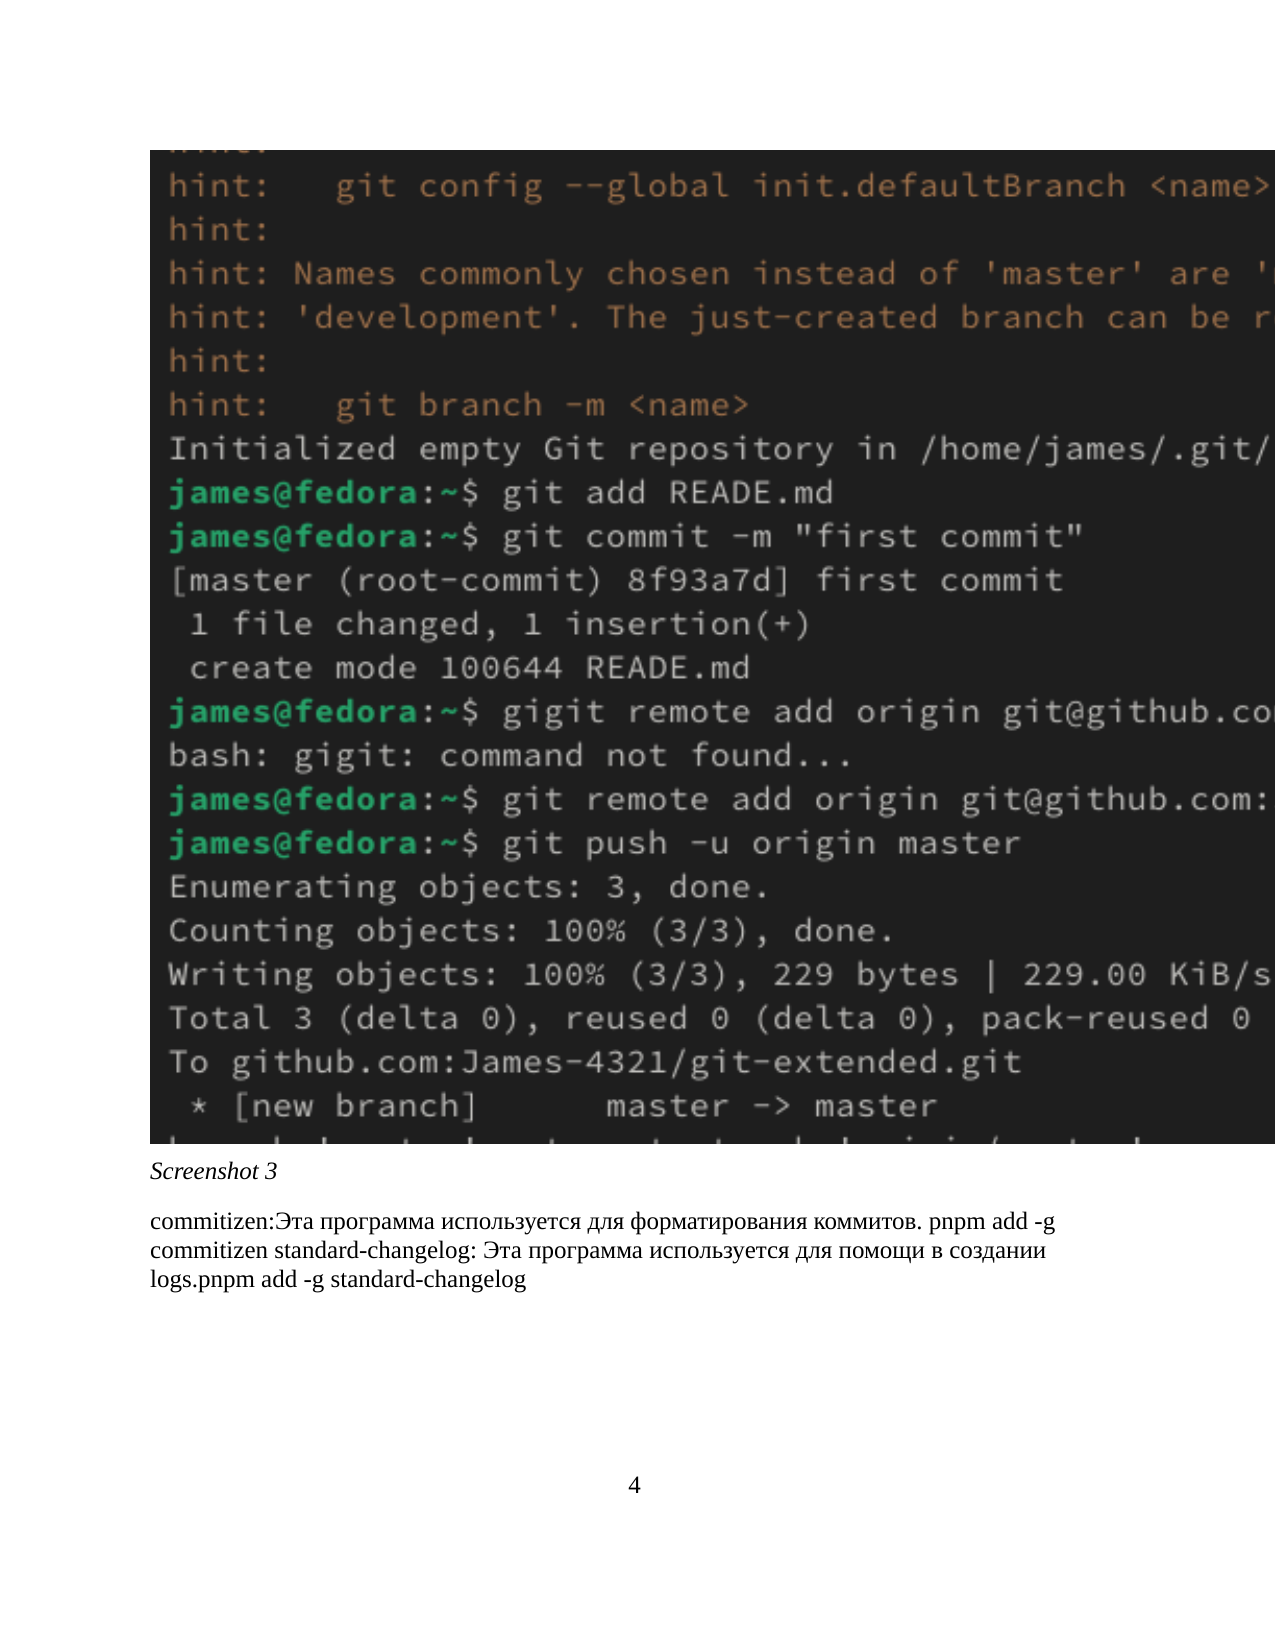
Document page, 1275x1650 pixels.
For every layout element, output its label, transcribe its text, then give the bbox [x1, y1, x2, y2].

text Screenshot 3 [150, 1156, 1125, 1185]
text commitizen:Эта программа используется для форматирования коммитов. pnpm add -g commitizen standard-changelog: Эта программа используется для помощи в создании logs.pnpm add -g standard-changelog [150, 1206, 1125, 1293]
picture [150, 150, 1275, 1144]
